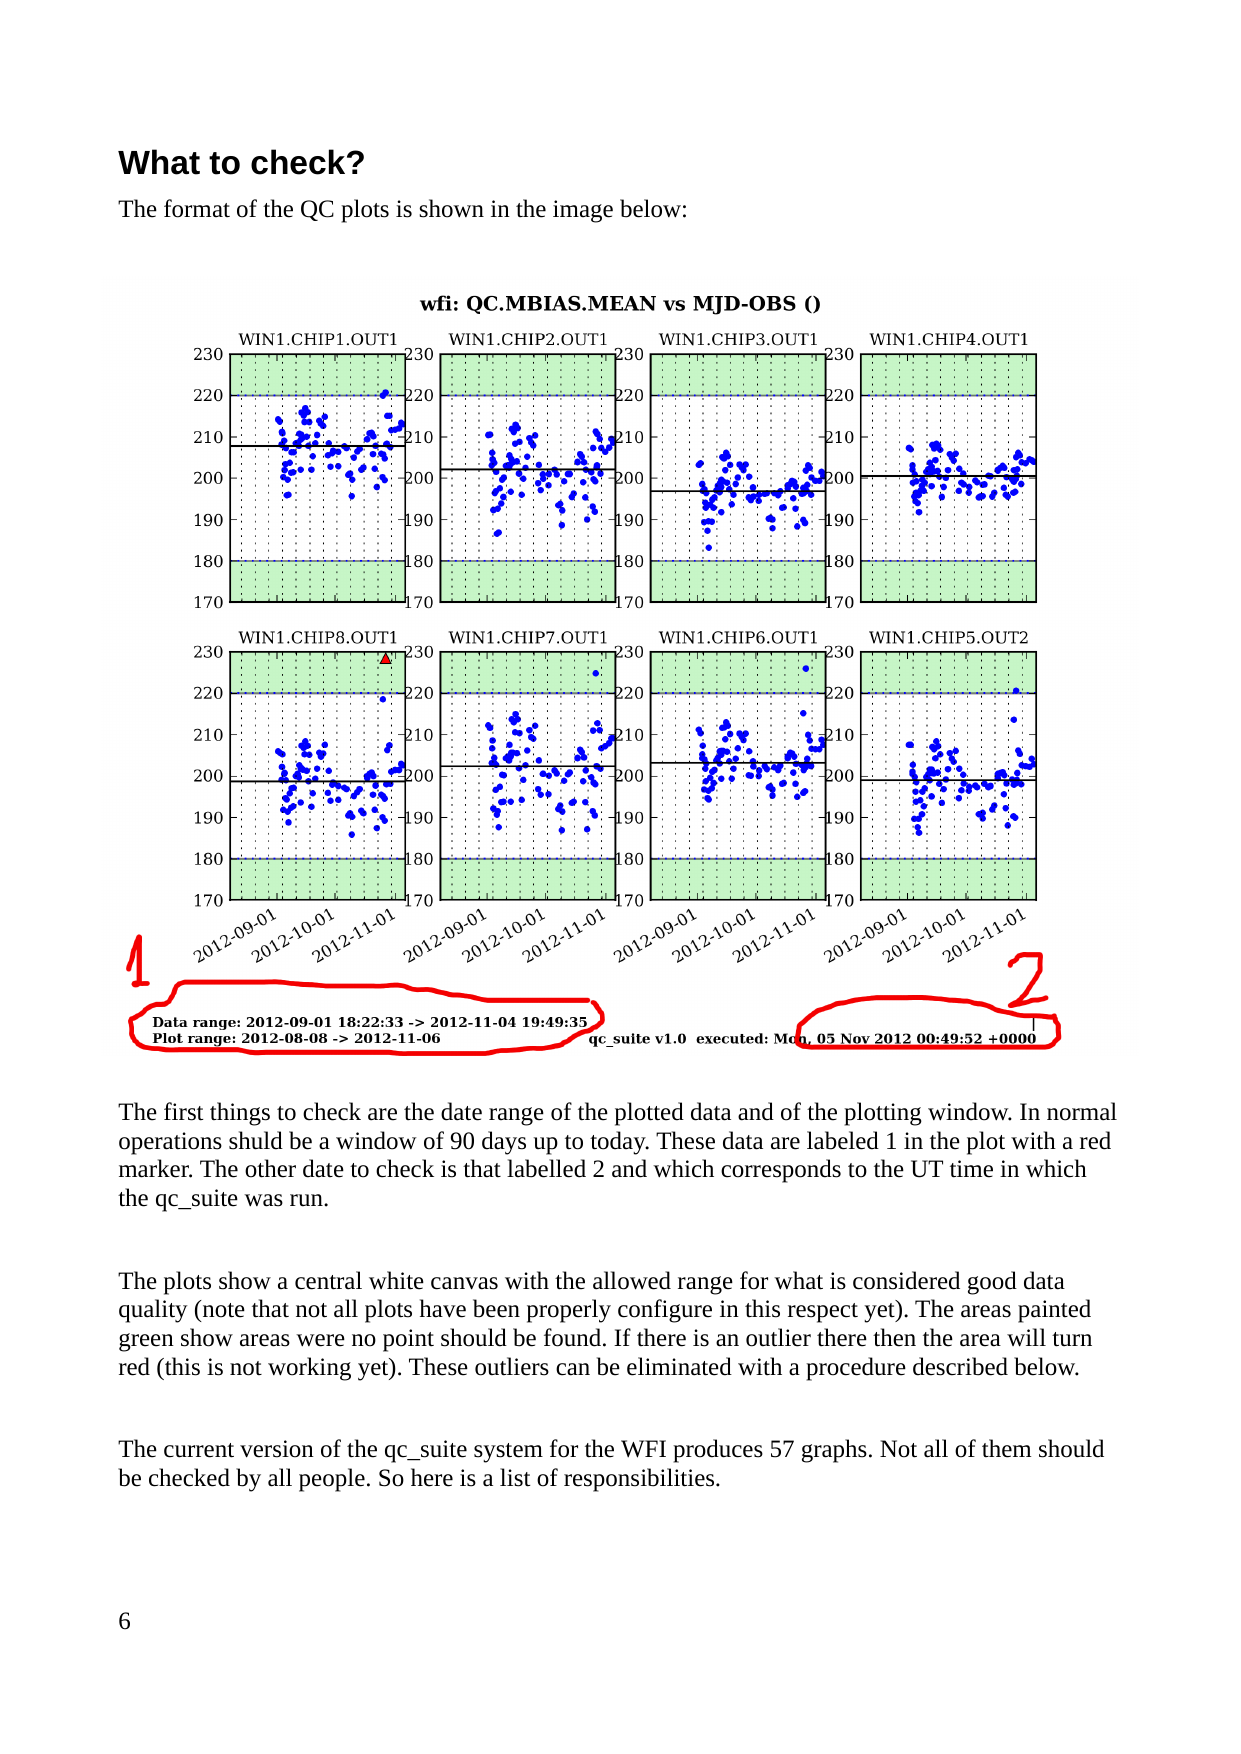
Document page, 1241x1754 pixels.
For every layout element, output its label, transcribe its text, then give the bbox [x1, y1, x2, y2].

picture [100, 276, 1140, 1056]
text The plots show a central white canvas with the allowed range for what is considered good data quality (note that not all plots have been properly configure in this respect yet). The areas painted green show areas were no point should be found. If there is an outlier there then the area will turn red (this is not working yet). These outliers can be eliminated with a procedure described below. [118, 1266, 1122, 1381]
text The format of the QC plots is shown in the image below: [118, 194, 1122, 223]
text The first things to check are the date range of the plotted data and of the plotting window. In normal operations shuld be a window of 90 days up to today. These data are labeled 1 in the plot with a red marker. The other date to check is that labelled 2 and which corresponds to the UT time in which the qc_suite was run. [118, 1097, 1122, 1212]
text The current version of the qc_suite system for the WFI produces 57 graphs. Not all of them should be checked by all people. So here is a list of responsibilities. [118, 1434, 1122, 1492]
subtitle What to check? [118, 143, 1122, 182]
